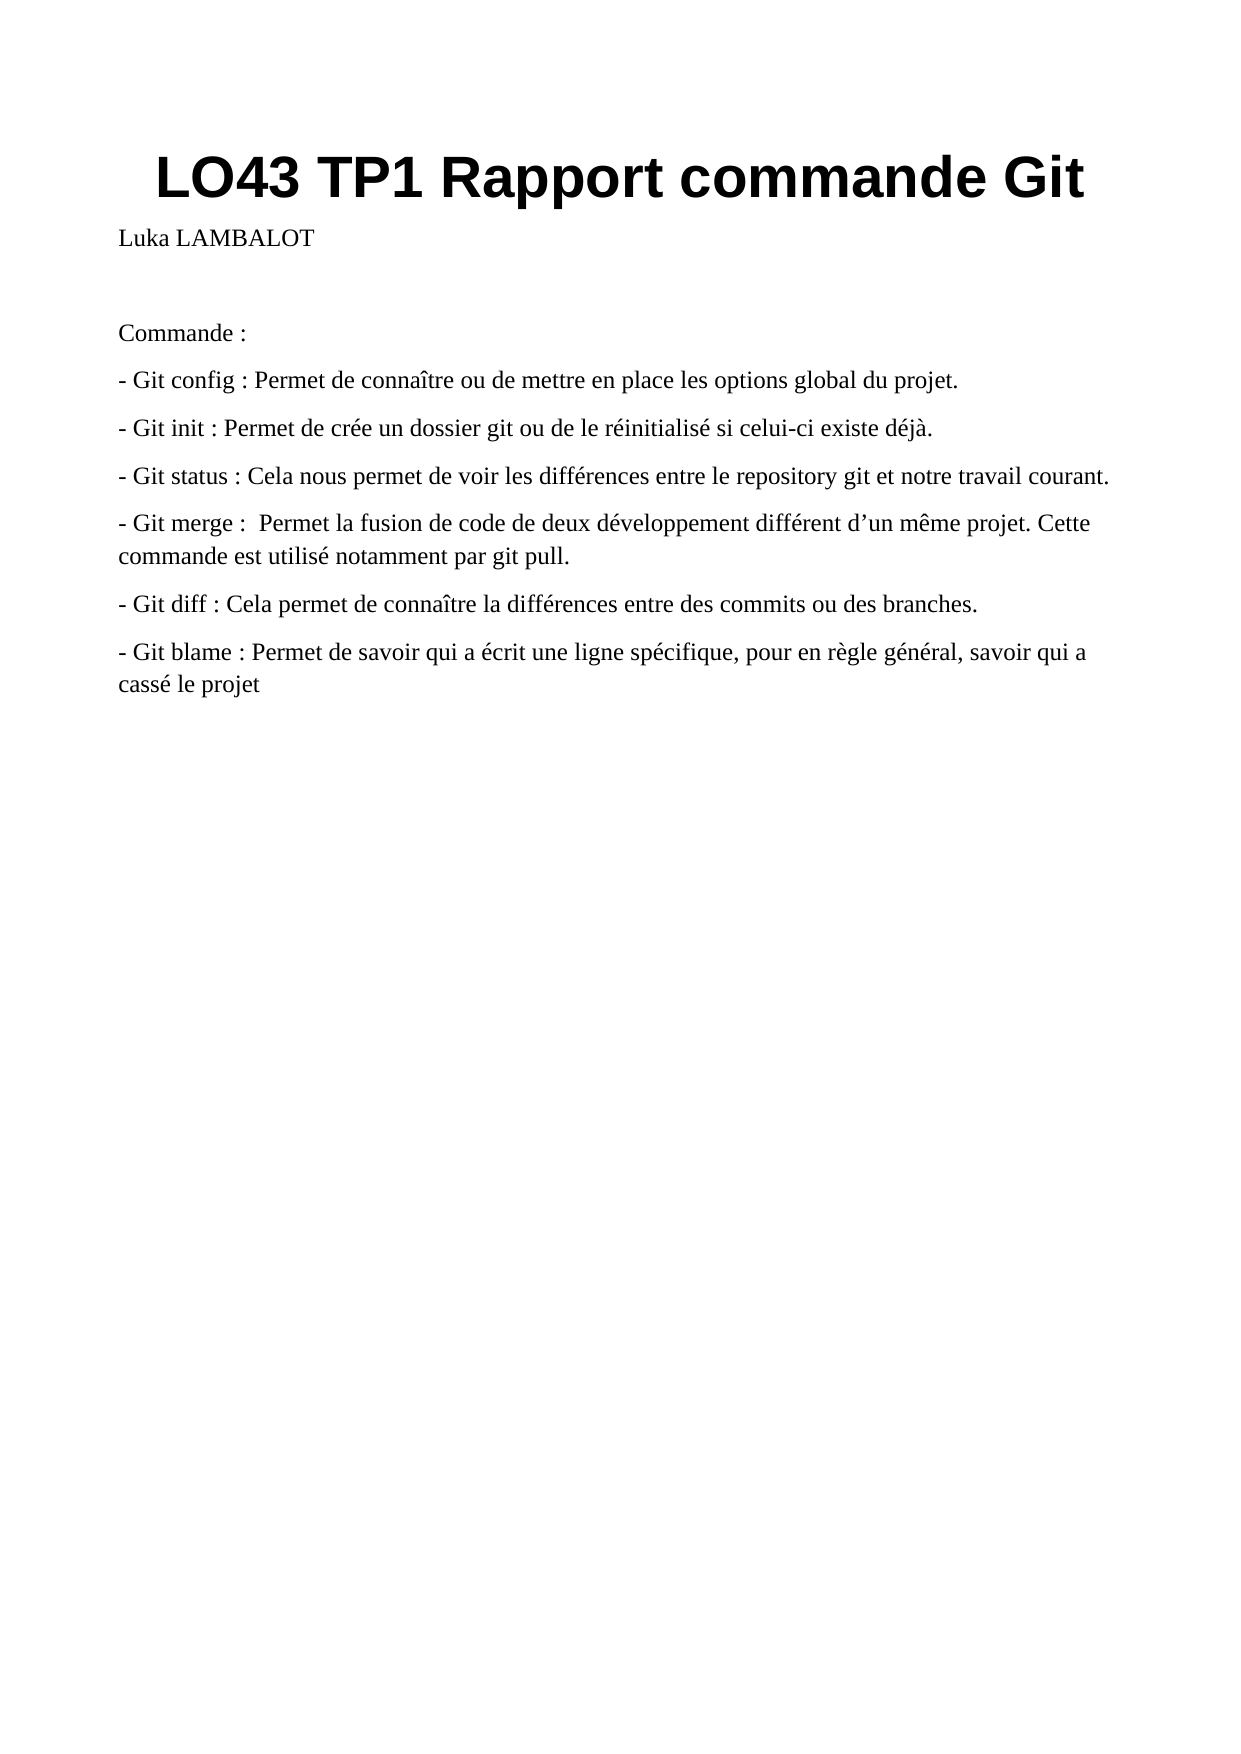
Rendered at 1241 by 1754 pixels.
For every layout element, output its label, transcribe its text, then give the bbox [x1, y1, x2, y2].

title LO43 TP1 Rapport commande Git [118, 143, 1122, 210]
text - Git config : Permet de connaître ou de mettre en place les options global du projet. [118, 366, 1122, 394]
text - Git init : Permet de crée un dossier git ou de le réinitialisé si celui-ci existe déjà. [118, 413, 1122, 442]
text Luka LAMBALOT [118, 223, 1122, 251]
text - Git blame : Permet de savoir qui a écrit une ligne spécifique, pour en règle général, savoir qui a cassé le projet [118, 637, 1122, 698]
text - Git diff : Cela permet de connaître la différences entre des commits ou des branches. [118, 589, 1122, 618]
text - Git merge : Permet la fusion de code de deux développement différent d’un même projet. Cette commande est utilisé notamment par git pull. [118, 508, 1122, 570]
text Commande : [118, 318, 1122, 347]
text - Git status : Cela nous permet de voir les différences entre le repository git et notre travail courant. [118, 461, 1122, 489]
